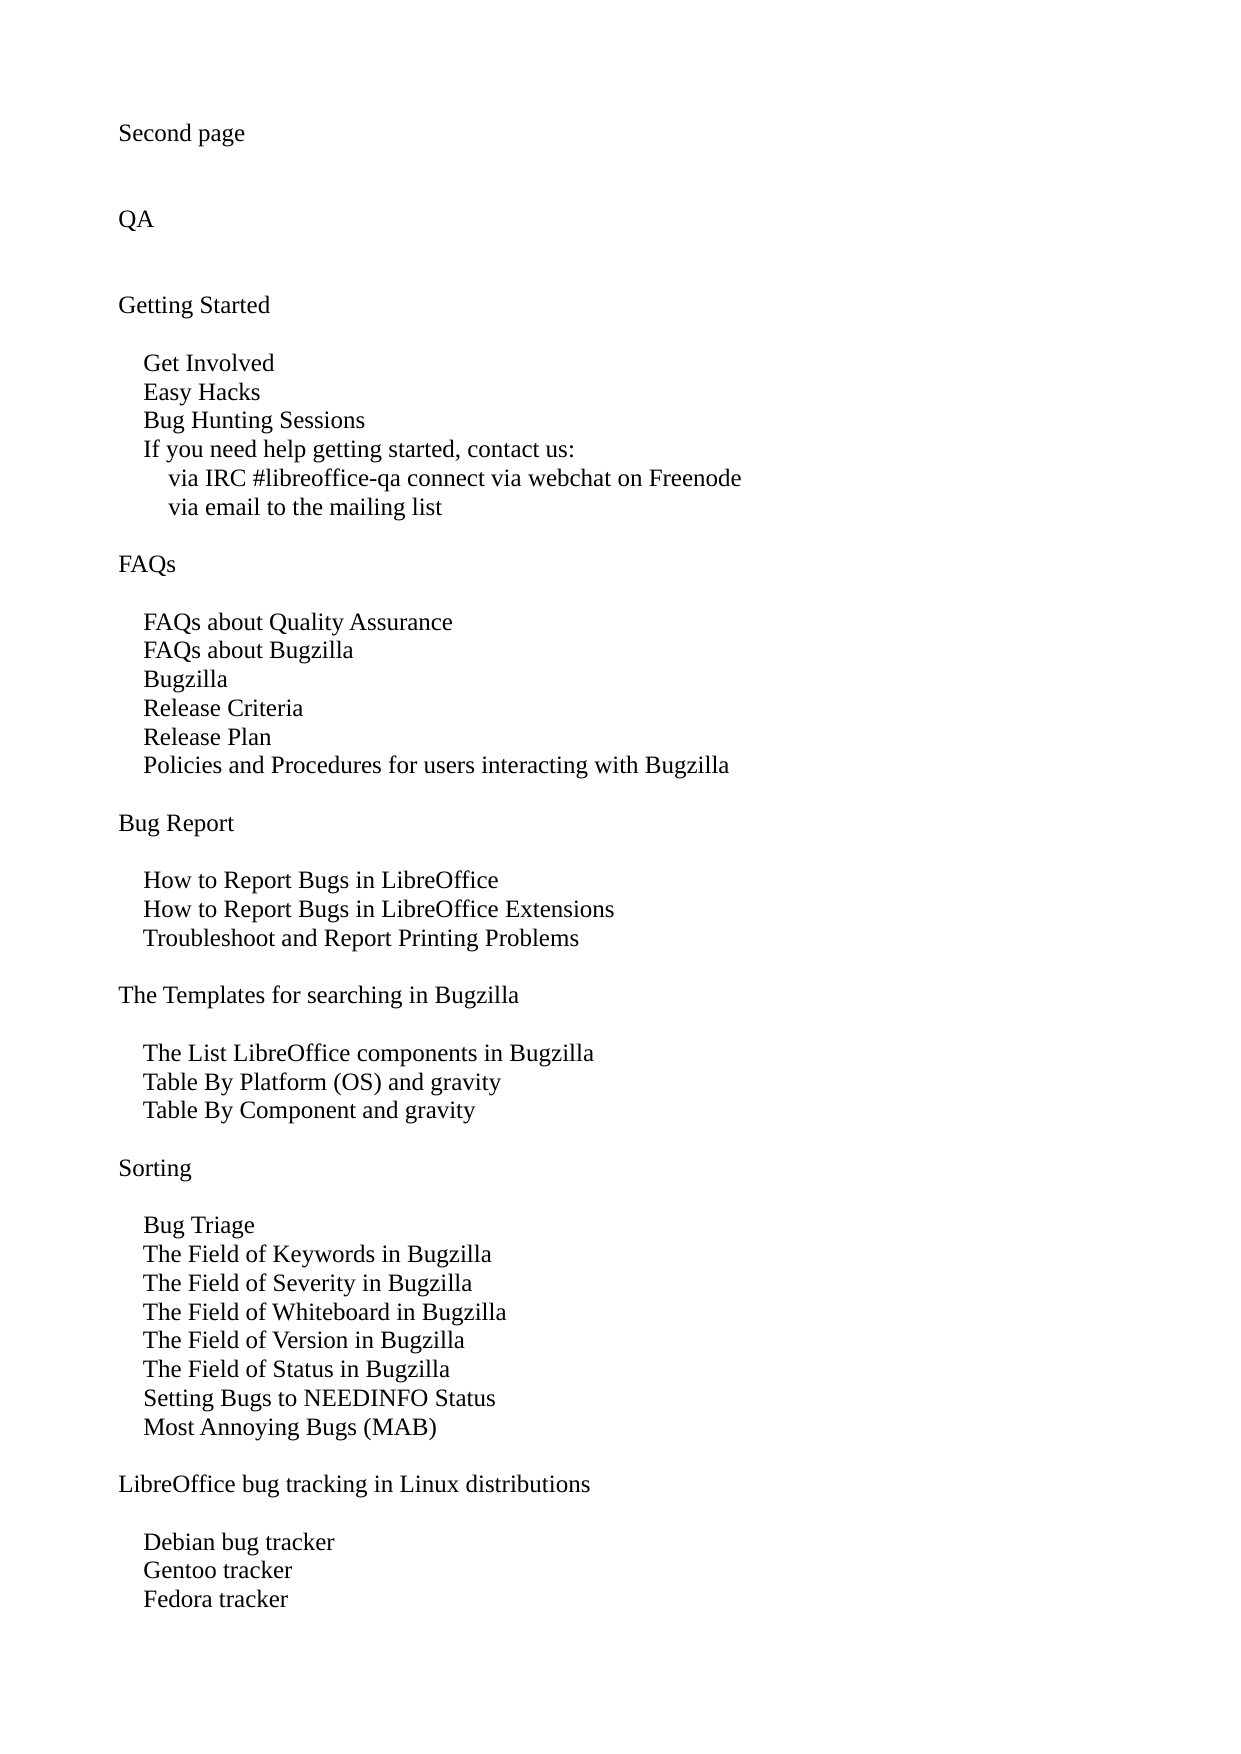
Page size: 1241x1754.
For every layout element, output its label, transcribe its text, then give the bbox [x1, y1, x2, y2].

text Bugzilla [118, 664, 1122, 693]
text Table By Component and gravity [118, 1096, 1122, 1124]
text How to Report Bugs in LibreOffice [118, 866, 1122, 894]
text Get Involved [118, 348, 1122, 377]
text Sorting [118, 1153, 1122, 1182]
text The Field of Status in Bugzilla [118, 1354, 1122, 1383]
text Bug Hunting Sessions [118, 406, 1122, 434]
text Gentoo tracker [118, 1556, 1122, 1584]
text The Field of Version in Bugzilla [118, 1326, 1122, 1354]
text Table By Platform (OS) and gravity [118, 1067, 1122, 1096]
text Second page [118, 118, 1122, 147]
text Getting Started [118, 291, 1122, 319]
text The Templates for searching in Bugzilla [118, 981, 1122, 1009]
text If you need help getting started, contact us: [118, 434, 1122, 463]
text FAQs [118, 549, 1122, 578]
text Release Plan [118, 722, 1122, 751]
text The Field of Keywords in Bugzilla [118, 1239, 1122, 1268]
text LibreOffice bug tracking in Linux distributions [118, 1469, 1122, 1498]
text Bug Report [118, 808, 1122, 837]
text Setting Bugs to NEEDINFO Status [118, 1383, 1122, 1412]
text Troubleshoot and Report Printing Problems [118, 923, 1122, 952]
text FAQs about Quality Assurance [118, 607, 1122, 636]
text Most Annoying Bugs (MAB) [118, 1412, 1122, 1441]
text via email to the mailing list [118, 492, 1122, 521]
text Policies and Procedures for users interacting with Bugzilla [118, 751, 1122, 779]
text The Field of Whiteboard in Bugzilla [118, 1297, 1122, 1326]
text Fedora tracker [118, 1584, 1122, 1613]
text FAQs about Bugzilla [118, 636, 1122, 664]
text How to Report Bugs in LibreOffice Extensions [118, 894, 1122, 923]
text Debian bug tracker [118, 1527, 1122, 1556]
text The List LibreOffice components in Bugzilla [118, 1038, 1122, 1067]
text Bug Triage [118, 1211, 1122, 1239]
text Release Criteria [118, 693, 1122, 722]
text Easy Hacks [118, 377, 1122, 406]
text QA [118, 204, 1122, 233]
text via IRC #libreoffice-qa connect via webchat on Freenode [118, 463, 1122, 492]
text The Field of Severity in Bugzilla [118, 1268, 1122, 1297]
